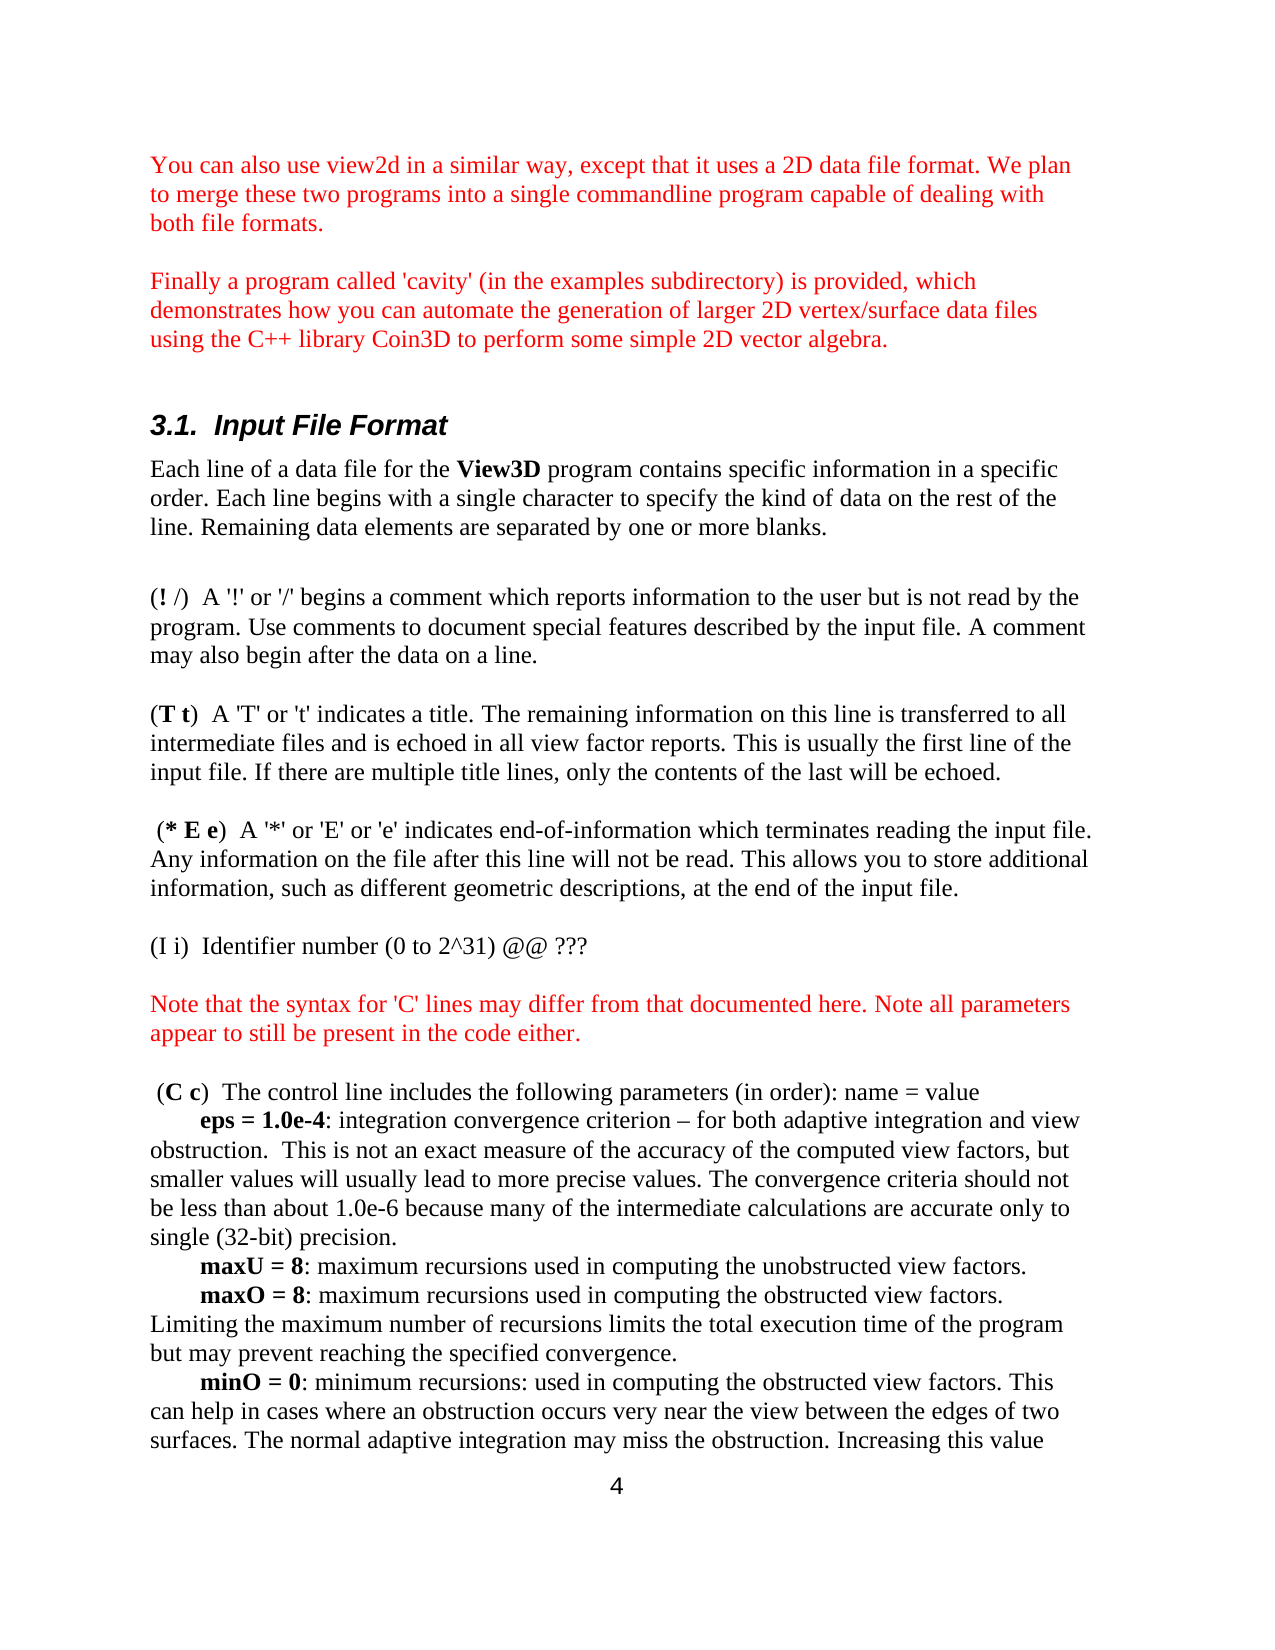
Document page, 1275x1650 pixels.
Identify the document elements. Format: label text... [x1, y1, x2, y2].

text (* E e) A '*' or 'E' or 'e' indicates end-of-information which terminates reading the input file. Any information on the file after this line will not be read. This allows you to store additional information, such as different geometric descriptions, at the end of the input file. [150, 815, 1095, 902]
subtitle 3.1. Input File Format [150, 407, 1095, 441]
text (T t) A 'T' or 't' indicates a title. The remaining information on this line is transferred to all intermediate files and is echoed in all view factor reports. This is usually the first line of the input file. If there are multiple title lines, only the contents of the last will be echoed. [150, 698, 1095, 786]
text You can also use view2d in a similar way, except that it uses a 2D data file format. We plan to merge these two programs into a single commandline program capable of dealing with both file formats. [150, 150, 1095, 237]
text Finally a program called 'cavity' (in the examples subdirectory) is provided, which demonstrates how you can automate the generation of larger 2D vertex/surface data files using the C++ library Coin3D to perform some simple 2D vector algebra. [150, 266, 1095, 353]
text Each line of a data file for the View3D program contains specific information in a specific order. Each line begins with a single character to specify the kind of data on the rest of the line. Remaining data elements are separated by one or more blanks. [150, 453, 1095, 541]
text maxO = 8: maximum recursions used in computing the obstructed view factors. Limiting the maximum number of recursions limits the total execution time of the program but may prevent reaching the specified convergence. [150, 1280, 1095, 1367]
text maxU = 8: maximum recursions used in computing the unobstructed view factors. [150, 1251, 1095, 1280]
text (C c) The control line includes the following parameters (in order): name = value [150, 1076, 1095, 1105]
text (! /) A '!' or '/' begins a comment which reports information to the user but is not read by the program. Use comments to document special features described by the input file. A comment may also begin after the data on a line. [150, 582, 1095, 669]
text Note that the syntax for 'C' lines may differ from that documented here. Note all parameters appear to still be present in the code either. [150, 989, 1095, 1047]
text eps = 1.0e-4: integration convergence criterion – for both adaptive integration and view obstruction. This is not an exact measure of the accuracy of the computed view factors, but smaller values will usually lead to more precise values. The convergence criteria should not be less than about 1.0e-6 because many of the intermediate calculations are accurate only to single (32-bit) precision. [150, 1105, 1095, 1251]
text minO = 0: minimum recursions: used in computing the obstructed view factors. This can help in cases where an obstruction occurs very near the view between the edges of two surfaces. The normal adaptive integration may miss the obstruction. Increasing this value [150, 1367, 1095, 1454]
text (I i) Identifier number (0 to 2^31) @@ ??? [150, 931, 1095, 960]
